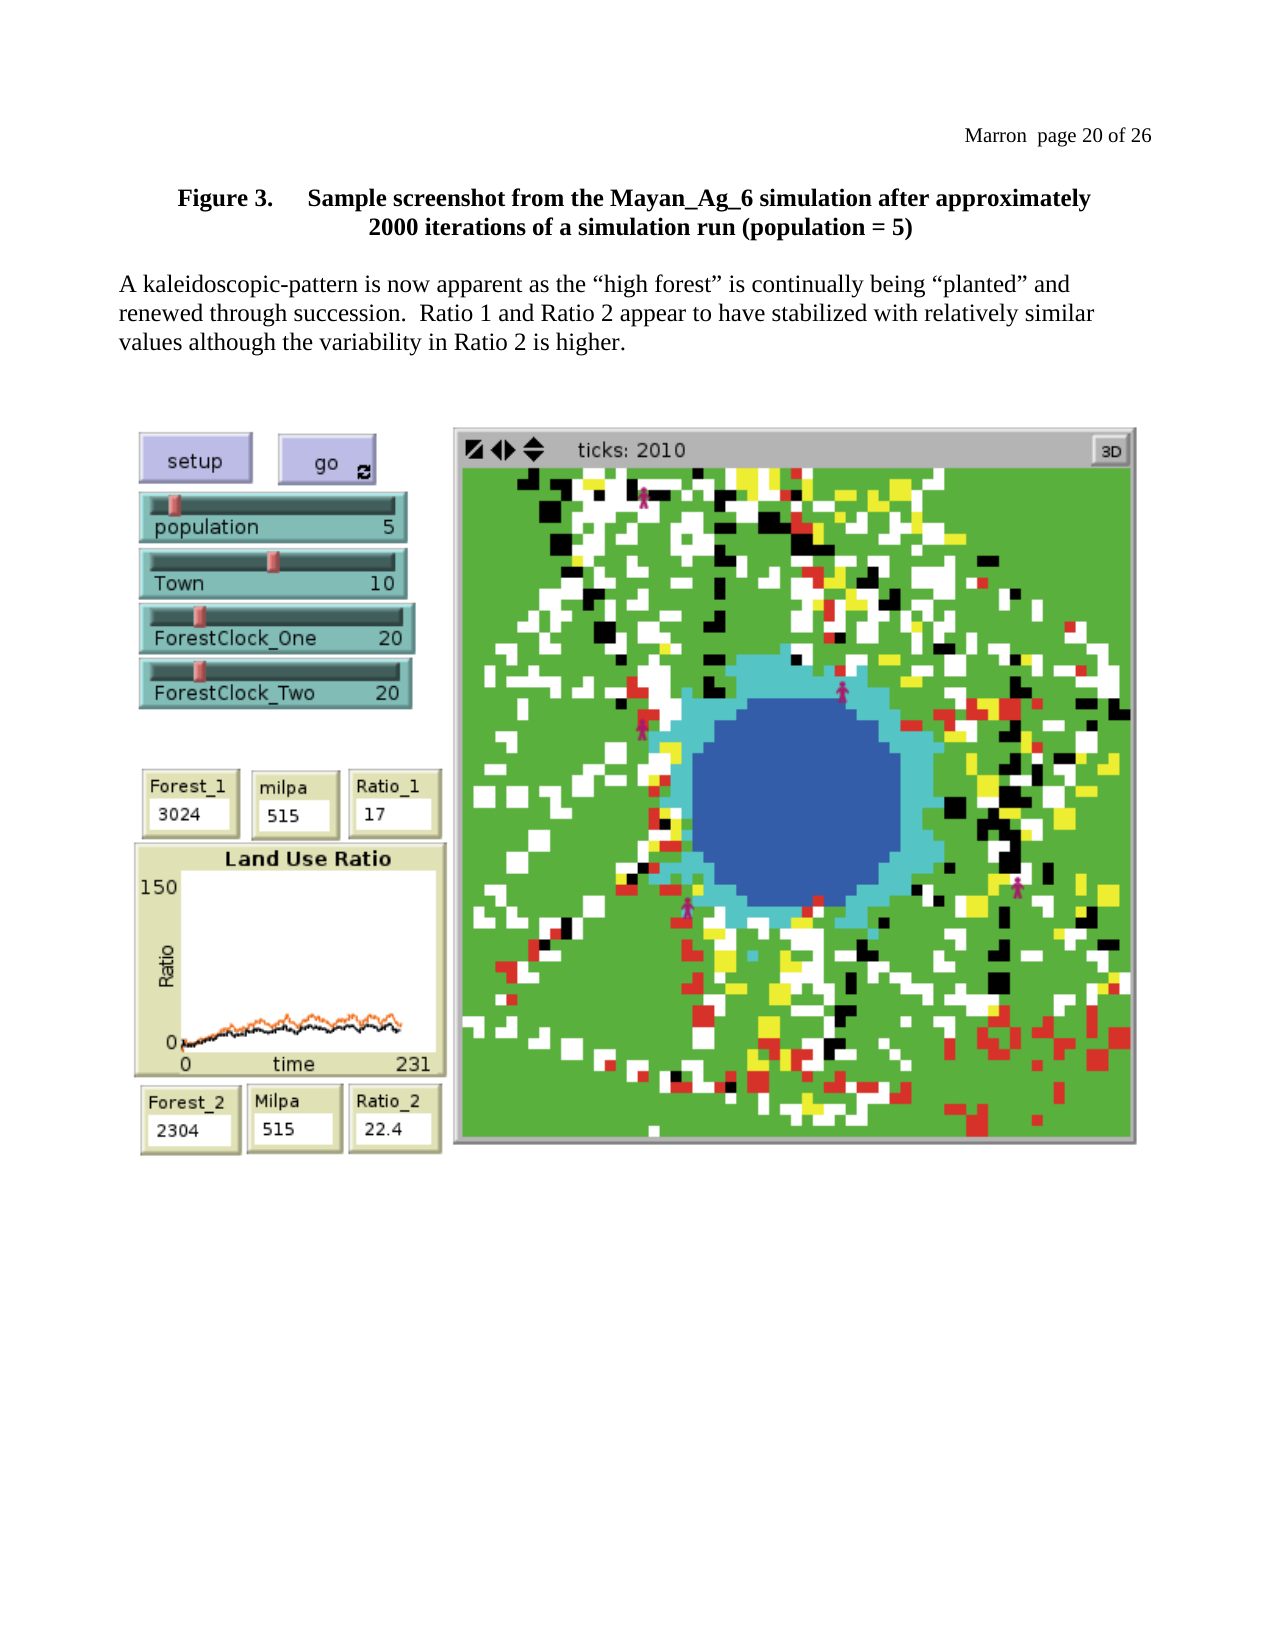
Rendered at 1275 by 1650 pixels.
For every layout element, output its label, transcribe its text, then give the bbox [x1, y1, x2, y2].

text Figure 3. Sample screenshot from the Mayan_Ag_6 simulation after approximately [118, 183, 1156, 212]
text 2000 iterations of a simulation run (population = 5) [118, 212, 1156, 241]
picture [125, 413, 1150, 1170]
text A kaleidoscopic-pattern is now apparent as the “high forest” is continually being “planted” and renewed through succession. Ratio 1 and Ratio 2 appear to have stabilized with relatively similar values although the variability in Ratio 2 is higher. [118, 269, 1156, 356]
